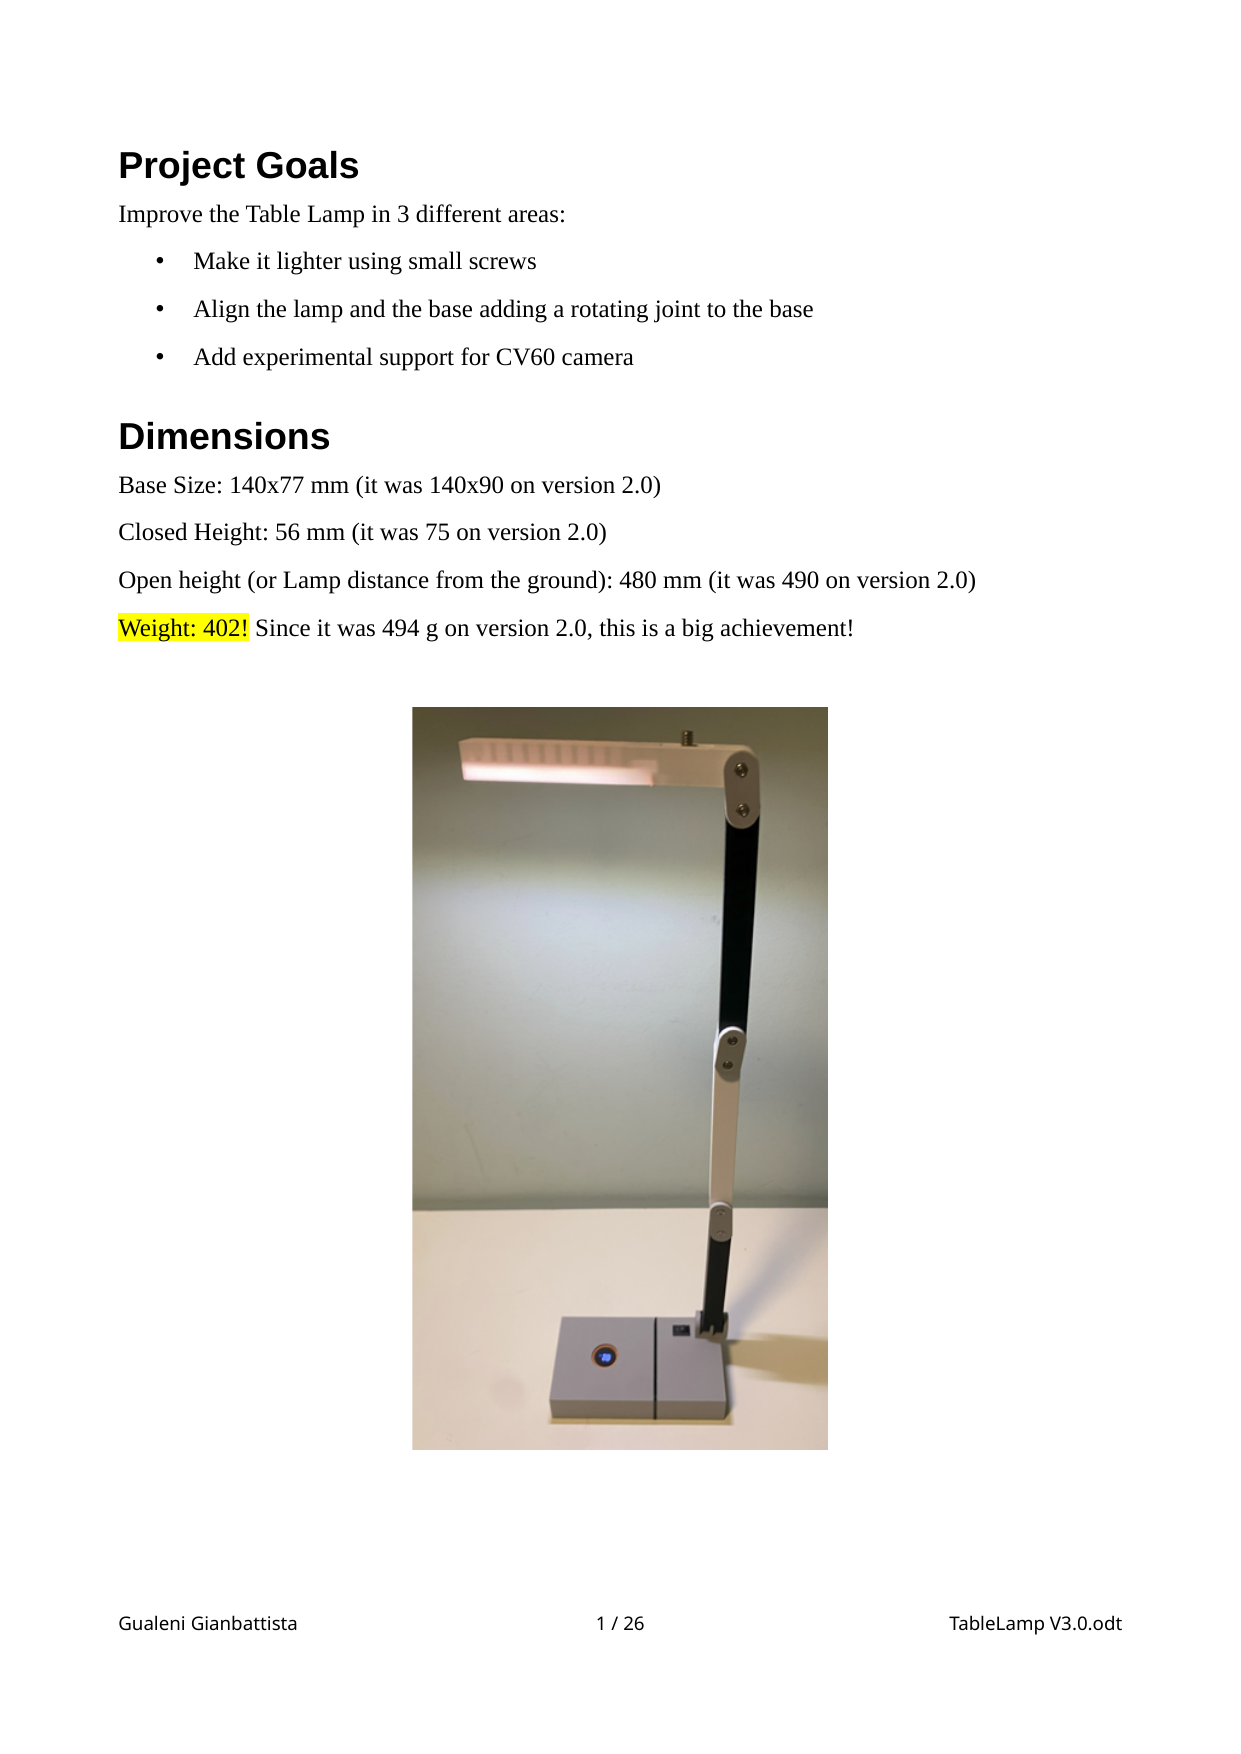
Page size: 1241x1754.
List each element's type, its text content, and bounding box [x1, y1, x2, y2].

picture [412, 707, 828, 1450]
text Weight: 402! Since it was 494 g on version 2.0, this is a big achievement! [118, 613, 1122, 641]
list Make it lighter using small screws [156, 246, 1122, 275]
list Align the lamp and the base adding a rotating joint to the base [156, 294, 1122, 323]
subtitle Project Goals [118, 143, 1122, 186]
text Open height (or Lamp distance from the ground): 480 mm (it was 490 on version 2.0) [118, 565, 1122, 594]
subtitle Dimensions [118, 414, 1122, 457]
text Improve the Table Lamp in 3 different areas: [118, 199, 1122, 227]
list Add experimental support for CV60 camera [156, 342, 1122, 370]
text Closed Height: 56 mm (it was 75 on version 2.0) [118, 517, 1122, 546]
text Base Size: 140x77 mm (it was 140x90 on version 2.0) [118, 470, 1122, 498]
